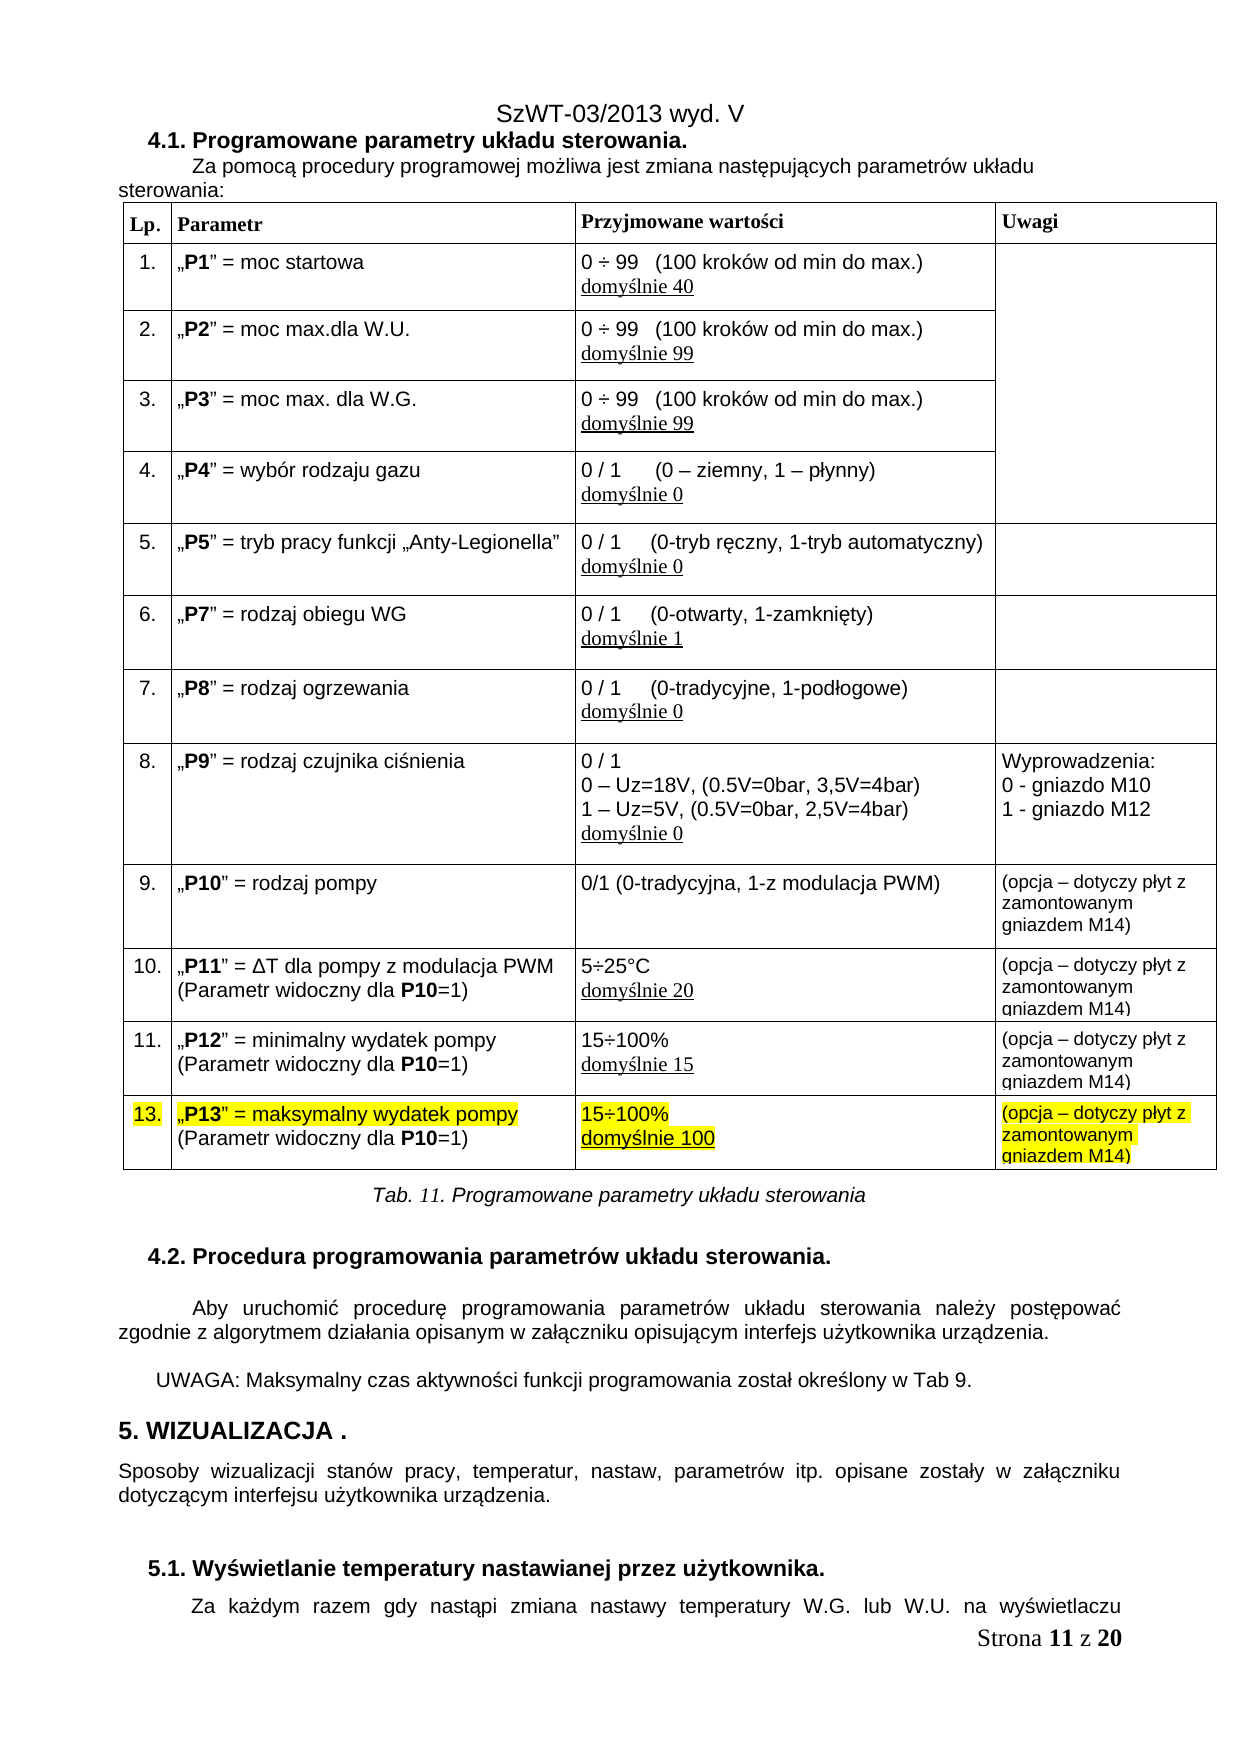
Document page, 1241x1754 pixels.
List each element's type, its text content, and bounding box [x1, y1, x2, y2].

table_cell [996, 596, 1216, 669]
table_cell [996, 670, 1216, 742]
table_cell „P8” = rodzaj ogrzewania [172, 670, 575, 742]
text Za pomocą procedury programowej możliwa jest zmiana następujących parametrów układu sterowania: [118, 154, 1122, 202]
table_cell 0/1 (0-tradycyjna, 1-z modulacja PWM) [576, 865, 995, 947]
text Tab. 11. Programowane parametry układu sterowania [118, 1182, 1122, 1207]
table_cell 13. [124, 1096, 171, 1169]
table_cell „P10” = rodzaj pompy [172, 865, 575, 947]
table_cell „P2” = moc max.dla W.U. [172, 311, 575, 380]
table_cell 0 / 1 (0-otwarty, 1-zamknięty) domyślnie 1 [576, 596, 995, 669]
table_header Uwagi [996, 203, 1216, 243]
table_cell 0 ÷ 99 (100 kroków od min do max.) domyślnie 40 [576, 244, 995, 310]
table_cell 5÷25°C domyślnie 20 [576, 949, 995, 1021]
table_cell 10. [124, 949, 171, 1021]
table_cell 1. [124, 244, 171, 310]
table_cell 8. [124, 744, 171, 864]
table_cell 15÷100% domyślnie 100 [576, 1096, 995, 1169]
table_cell 7. [124, 670, 171, 742]
text Za każdym razem gdy nastąpi zmiana nastawy temperatury W.G. lub W.U. na wyświetlaczu [118, 1594, 1122, 1618]
table_cell 9. [124, 865, 171, 947]
text Aby uruchomić procedurę programowania parametrów układu sterowania należy postępować zgodnie z algorytmem działania opisanym w załączniku opisującym interfejs użytkownika urządzenia. [118, 1296, 1122, 1344]
table_cell „P13” = maksymalny wydatek pompy (Parametr widoczny dla P10=1) [172, 1096, 575, 1169]
table_cell 4. [124, 452, 171, 523]
table_cell „P4” = wybór rodzaju gazu [172, 452, 575, 523]
table_cell (opcja – dotyczy płyt z zamontowanym gniazdem M14) [996, 1096, 1216, 1169]
table_cell 0 ÷ 99 (100 kroków od min do max.) domyślnie 99 [576, 381, 995, 451]
table_cell 0 / 1 (0-tradycyjne, 1-podłogowe) domyślnie 0 [576, 670, 995, 742]
table_cell 0 ÷ 99 (100 kroków od min do max.) domyślnie 99 [576, 311, 995, 380]
table_cell 2. [124, 311, 171, 380]
table_cell 11. [124, 1022, 171, 1095]
table_cell 15÷100% domyślnie 15 [576, 1022, 995, 1095]
table_cell 0 / 1 0 – Uz=18V, (0.5V=0bar, 3,5V=4bar) 1 – Uz=5V, (0.5V=0bar, 2,5V=4bar) domyślnie 0 [576, 744, 995, 864]
table_cell 0 / 1 (0-tryb ręczny, 1-tryb automatyczny) domyślnie 0 [576, 524, 995, 595]
subtitle 5.1. Wyświetlanie temperatury nastawianej przez użytkownika. [148, 1554, 1122, 1581]
table_cell „P3” = moc max. dla W.G. [172, 381, 575, 451]
table_cell „P5” = tryb pracy funkcji „Anty-Legionella” [172, 524, 575, 595]
subtitle 4.1. Programowane parametry układu sterowania. [148, 127, 1122, 154]
table_cell 3. [124, 381, 171, 451]
table_header Lp. [124, 203, 171, 243]
table_cell „P12” = minimalny wydatek pompy (Parametr widoczny dla P10=1) [172, 1022, 575, 1095]
table_cell 5. [124, 524, 171, 595]
text Sposoby wizualizacji stanów pracy, temperatur, nastaw, parametrów itp. opisane zostały w załączniku dotyczącym interfejsu użytkownika urządzenia. [118, 1459, 1122, 1507]
table_cell [996, 244, 1216, 523]
table_cell „P9” = rodzaj czujnika ciśnienia [172, 744, 575, 864]
table_cell „P7” = rodzaj obiegu WG [172, 596, 575, 669]
table_cell (opcja – dotyczy płyt z zamontowanym gniazdem M14) [996, 1022, 1216, 1095]
table_cell 6. [124, 596, 171, 669]
table_cell (opcja – dotyczy płyt z zamontowanym gniazdem M14) [996, 949, 1216, 1021]
text UWAGA: Maksymalny czas aktywności funkcji programowania został określony w Tab 9. [118, 1368, 1122, 1392]
table_cell 0 / 1 (0 – ziemny, 1 – płynny) domyślnie 0 [576, 452, 995, 523]
table_cell „P1” = moc startowa [172, 244, 575, 310]
table_cell Wyprowadzenia: 0 - gniazdo M10 1 - gniazdo M12 [996, 744, 1216, 864]
table_cell (opcja – dotyczy płyt z zamontowanym gniazdem M14) [996, 865, 1216, 947]
table_cell [996, 524, 1216, 595]
subtitle 4.2. Procedura programowania parametrów układu sterowania. [148, 1243, 1122, 1269]
table_cell „P11” = ΔT dla pompy z modulacja PWM (Parametr widoczny dla P10=1) [172, 949, 575, 1021]
subtitle 5. Wizualizacja . [118, 1416, 1122, 1444]
table_header Parametr [172, 203, 575, 243]
table_header Przyjmowane wartości [576, 203, 995, 243]
